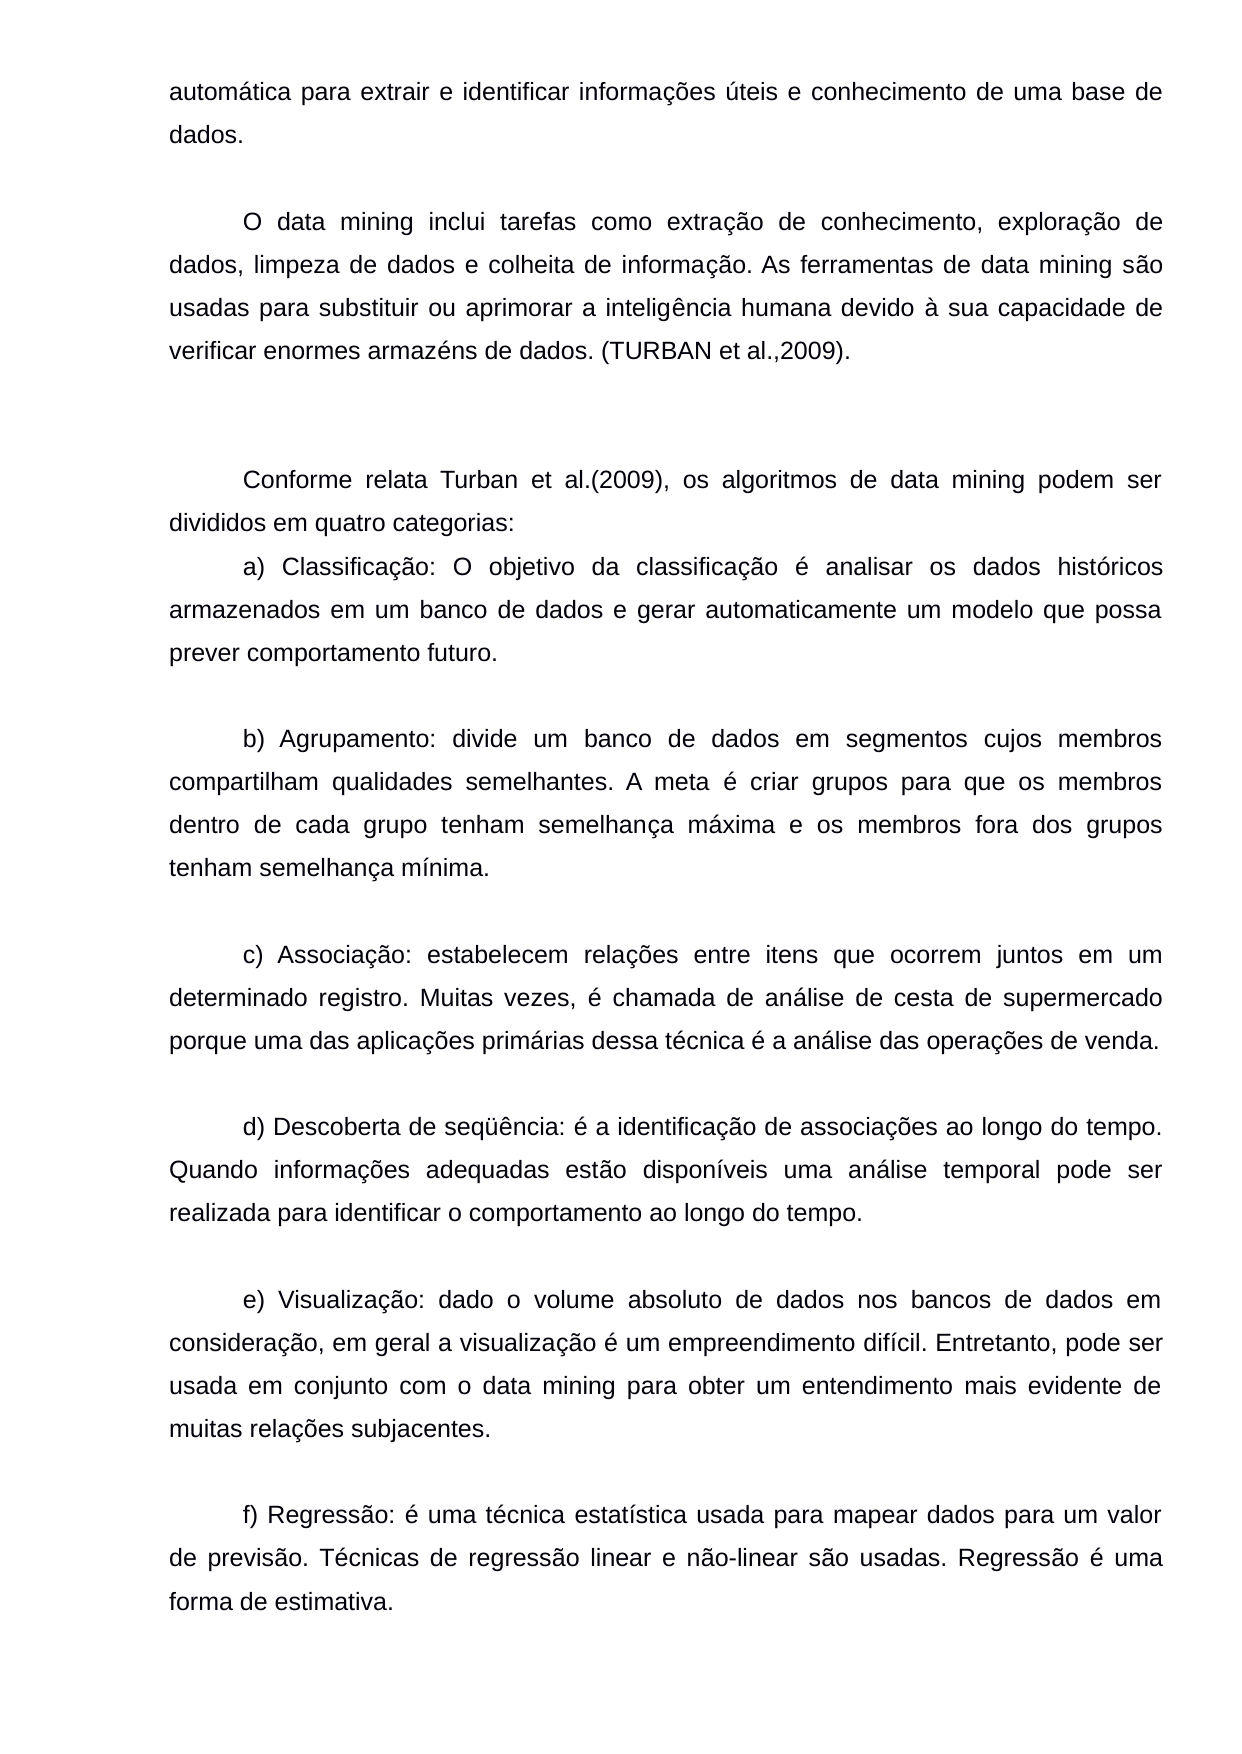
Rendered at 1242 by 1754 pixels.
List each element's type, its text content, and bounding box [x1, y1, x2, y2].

text a) Classificação: O objetivo da classificação é analisar os dados históricos armazenados em um banco de dados e gerar automaticamente um modelo que possa prever comportamento futuro. [169, 551, 1163, 666]
text d) Descoberta de seqüência: é a identificação de associações ao longo do tempo. Quando informações adequadas estão disponíveis uma análise temporal pode ser realizada para identificar o comportamento ao longo do tempo. [169, 1112, 1163, 1227]
text automática para extrair e identificar informações úteis e conhecimento de uma base de dados. [169, 77, 1163, 149]
text e) Visualização: dado o volume absoluto de dados nos bancos de dados em consideração, em geral a visualização é um empreendimento difícil. Entretanto, pode ser usada em conjunto com o data mining para obter um entendimento mais evidente de muitas relações subjacentes. [169, 1284, 1163, 1443]
text O data mining inclui tarefas como extração de conhecimento, exploração de dados, limpeza de dados e colheita de informação. As ferramentas de data mining são usadas para substituir ou aprimorar a inteligência humana devido à sua capacidade de verificar enormes armazéns de dados. (TURBAN et al.,2009). [169, 206, 1163, 364]
text b) Agrupamento: divide um banco de dados em segmentos cujos membros compartilham qualidades semelhantes. A meta é criar grupos para que os membros dentro de cada grupo tenham semelhança máxima e os membros fora dos grupos tenham semelhança mínima. [169, 724, 1163, 882]
text c) Associação: estabelecem relações entre itens que ocorrem juntos em um determinado registro. Muitas vezes, é chamada de análise de cesta de supermercado porque uma das aplicações primárias dessa técnica é a análise das operações de venda. [169, 939, 1163, 1054]
text f) Regressão: é uma técnica estatística usada para mapear dados para um valor de previsão. Técnicas de regressão linear e não-linear são usadas. Regressão é uma forma de estimativa. [169, 1500, 1163, 1615]
text Conforme relata Turban et al.(2009), os algoritmos de data mining podem ser divididos em quatro categorias: [169, 465, 1163, 537]
